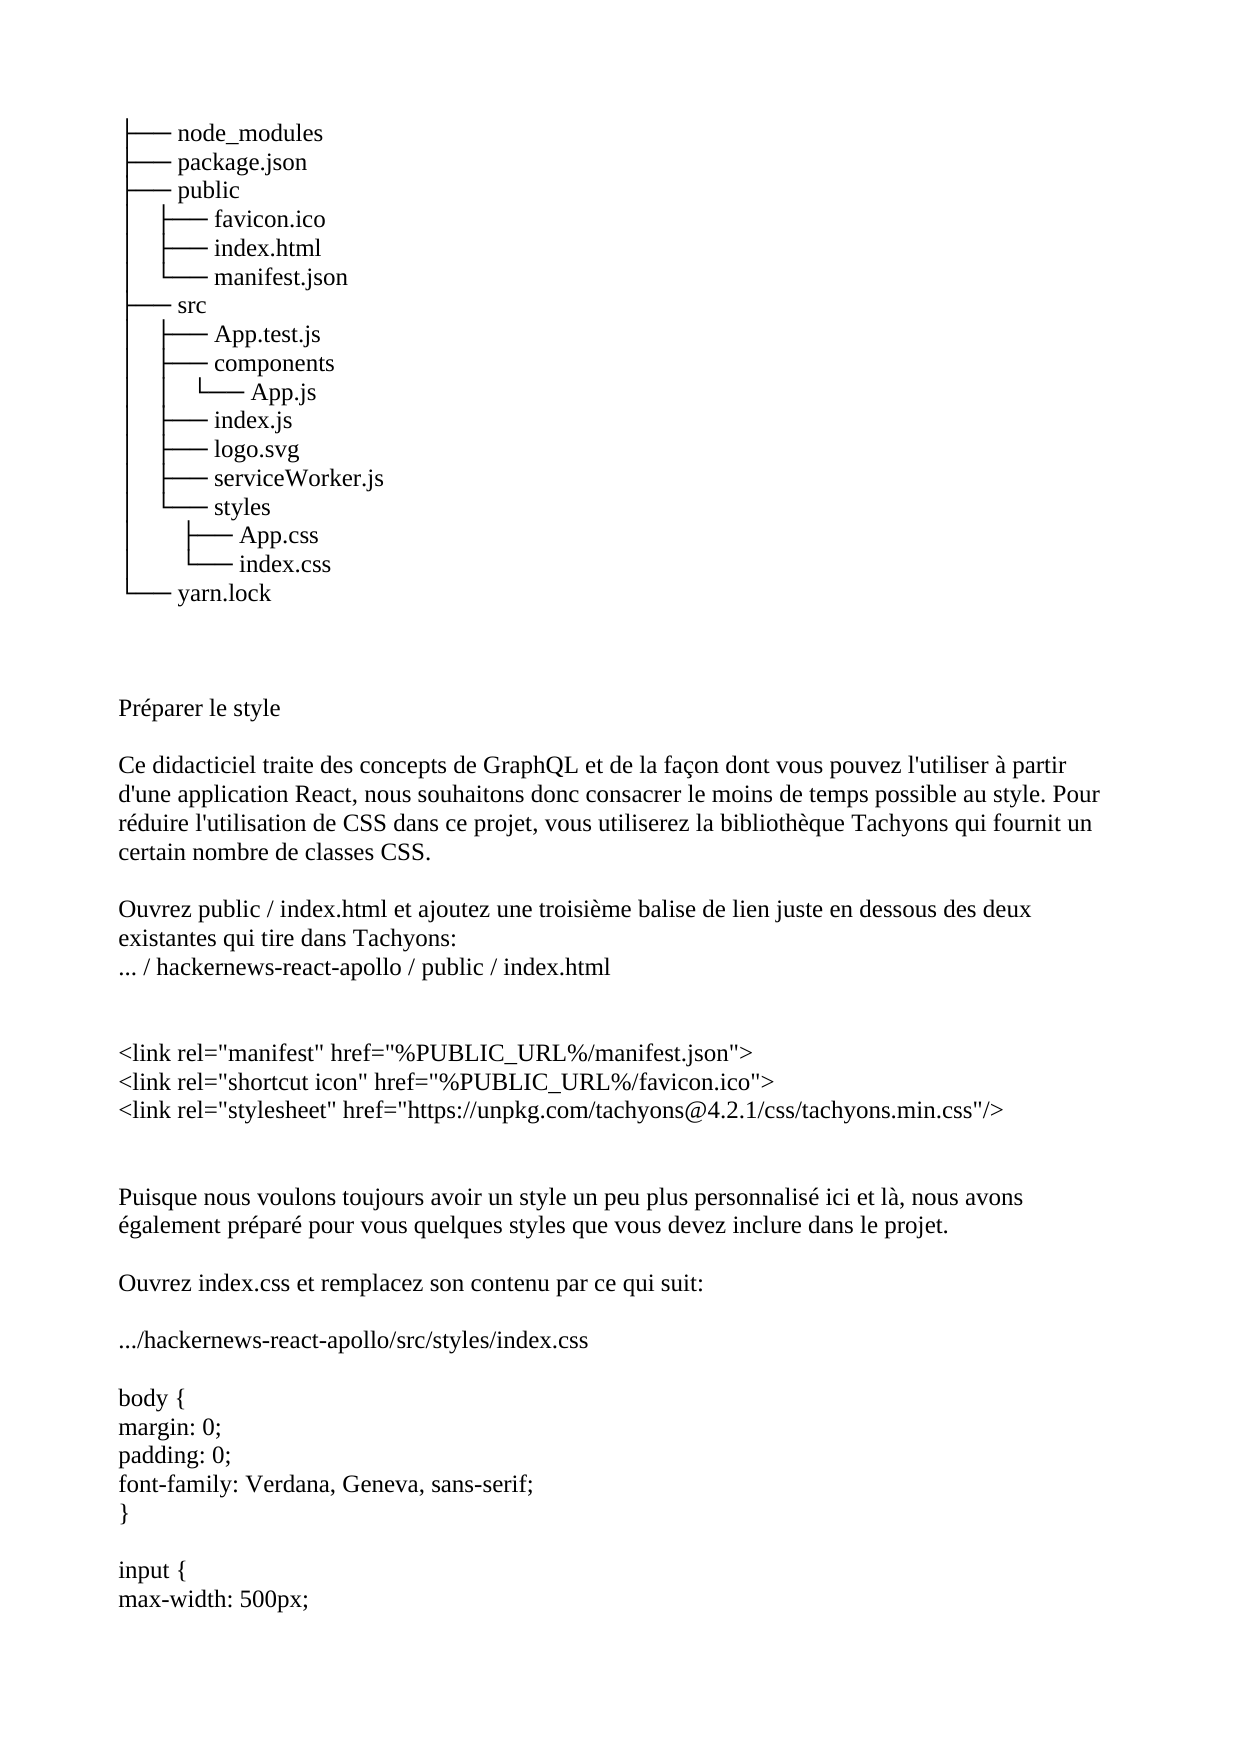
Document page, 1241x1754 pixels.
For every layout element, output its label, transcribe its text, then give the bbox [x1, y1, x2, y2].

text │ ├── index.js [164, 406, 1122, 434]
text │ ├── index.html [128, 233, 162, 262]
text ├── public [118, 176, 126, 204]
text │ └── index.css [128, 549, 1122, 578]
text ├── src [118, 291, 126, 319]
text │ ├── App.css [189, 521, 1122, 549]
text ├── package.json [128, 147, 1122, 176]
text │ ├── index.html [164, 233, 1122, 262]
text Puisque nous voulons toujours avoir un style un peu plus personnalisé ici et là, nous avons également préparé pour vous quelques styles que vous devez inclure dans le projet. [118, 1182, 1122, 1239]
text │ ├── favicon.ico [164, 204, 1122, 233]
text │ │ └── App.js [164, 377, 1122, 406]
text │ ├── index.js [128, 406, 162, 434]
text │ ├── App.test.js [128, 319, 162, 348]
text max-width: 500px; [118, 1584, 1122, 1613]
text │ ├── components [164, 348, 1122, 377]
text input { [118, 1556, 1122, 1584]
text <link rel="shortcut icon" href="%PUBLIC_URL%/favicon.ico"> [118, 1067, 1122, 1096]
text .../hackernews-react-apollo/src/styles/index.css [118, 1326, 1122, 1354]
text font-family: Verdana, Geneva, sans-serif; [118, 1469, 1122, 1498]
text │ ├── serviceWorker.js [164, 463, 1122, 492]
text │ ├── components [128, 348, 162, 377]
text Préparer le style [118, 693, 1122, 722]
text ├── src [128, 291, 1122, 319]
text Ce didacticiel traite des concepts de GraphQL et de la façon dont vous pouvez l'utiliser à partir d'une application React, nous souhaitons donc consacrer le moins de temps possible au style. Pour réduire l'utilisation de CSS dans ce projet, vous utiliserez la bibliothèque Tachyons qui fournit un certain nombre de classes CSS. [118, 751, 1122, 866]
text Ouvrez index.css et remplacez son contenu par ce qui suit: [118, 1268, 1122, 1297]
text │ ├── serviceWorker.js [128, 463, 162, 492]
text ├── public [128, 176, 1122, 204]
text │ ├── favicon.ico [128, 204, 162, 233]
text │ └── styles [128, 492, 1122, 521]
text └── yarn.lock [118, 578, 1122, 607]
text │ ├── App.css [128, 521, 187, 549]
text padding: 0; [118, 1441, 1122, 1469]
text │ ├── logo.svg [164, 434, 1122, 463]
text │ ├── logo.svg [128, 434, 162, 463]
text margin: 0; [118, 1412, 1122, 1441]
text <link rel="stylesheet" href="https://unpkg.com/tachyons@4.2.1/css/tachyons.min.css"/> [118, 1096, 1122, 1124]
text │ └── manifest.json [128, 262, 1122, 291]
text │ ├── App.test.js [164, 319, 1122, 348]
text Ouvrez public / index.html et ajoutez une troisième balise de lien juste en dessous des deux existantes qui tire dans Tachyons: [118, 894, 1122, 952]
text body { [118, 1383, 1122, 1412]
text │ │ └── App.js [128, 377, 162, 406]
text ├── node_modules [128, 118, 1122, 147]
text } [118, 1498, 1122, 1527]
text ... / hackernews-react-apollo / public / index.html [118, 952, 1122, 981]
text <link rel="manifest" href="%PUBLIC_URL%/manifest.json"> [118, 1038, 1122, 1067]
